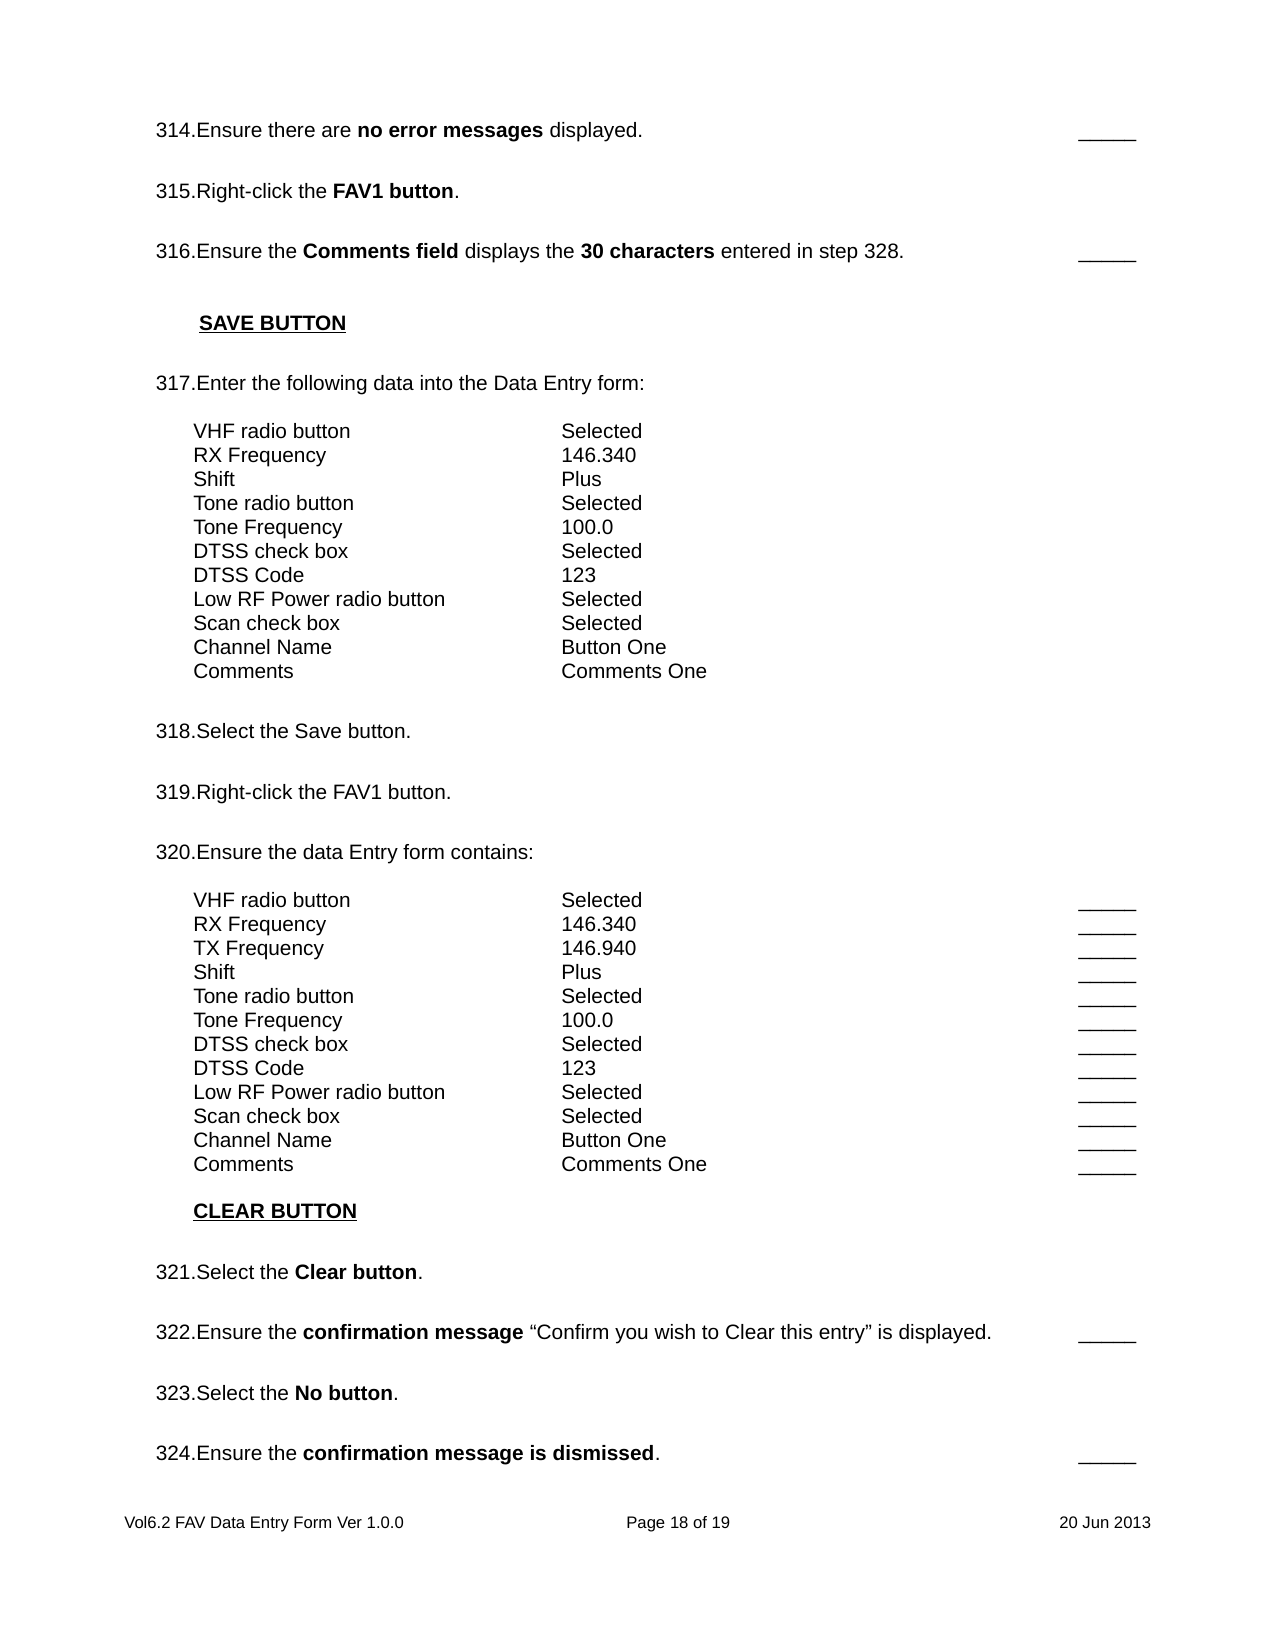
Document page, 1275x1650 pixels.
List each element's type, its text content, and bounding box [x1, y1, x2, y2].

list Ensure the data Entry form contains: VHF radio button Selected _____ RX Frequency 146.340 _____ TX Frequency 146.940 _____ Shift Plus _____ Tone radio button Selected _____ Tone Frequency 100.0 _____ DTSS check box Selected _____ DTSS Code 123 _____ Low RF Power radio button Selected _____ Scan check box Selected _____ Channel Name Button One _____ Comments Comments One _____ CLEAR BUTTON [156, 840, 1157, 1247]
list Ensure the confirmation message is dismissed. _____ [156, 1441, 1157, 1465]
list Ensure the confirmation message “Confirm you wish to Clear this entry” is displayed. _____ [156, 1320, 1157, 1368]
list Right-click the FAV1 button. [156, 178, 1157, 226]
list Select the Clear button. [156, 1260, 1157, 1308]
list Ensure the Comments field displays the 30 characters entered in step 328. _____ SAVE BUTTON [156, 239, 1157, 359]
list Ensure there are no error messages displayed. _____ [156, 118, 1157, 166]
list Select the Save button. [156, 719, 1157, 767]
list Enter the following data into the Data Entry form: VHF radio button Selected RX Frequency 146.340 Shift Plus Tone radio button Selected Tone Frequency 100.0 DTSS check box Selected DTSS Code 123 Low RF Power radio button Selected Scan check box Selected Channel Name Button One Comments Comments One [156, 371, 1157, 707]
list Select the No button. [156, 1381, 1157, 1428]
list Right-click the FAV1 button. [156, 779, 1157, 827]
